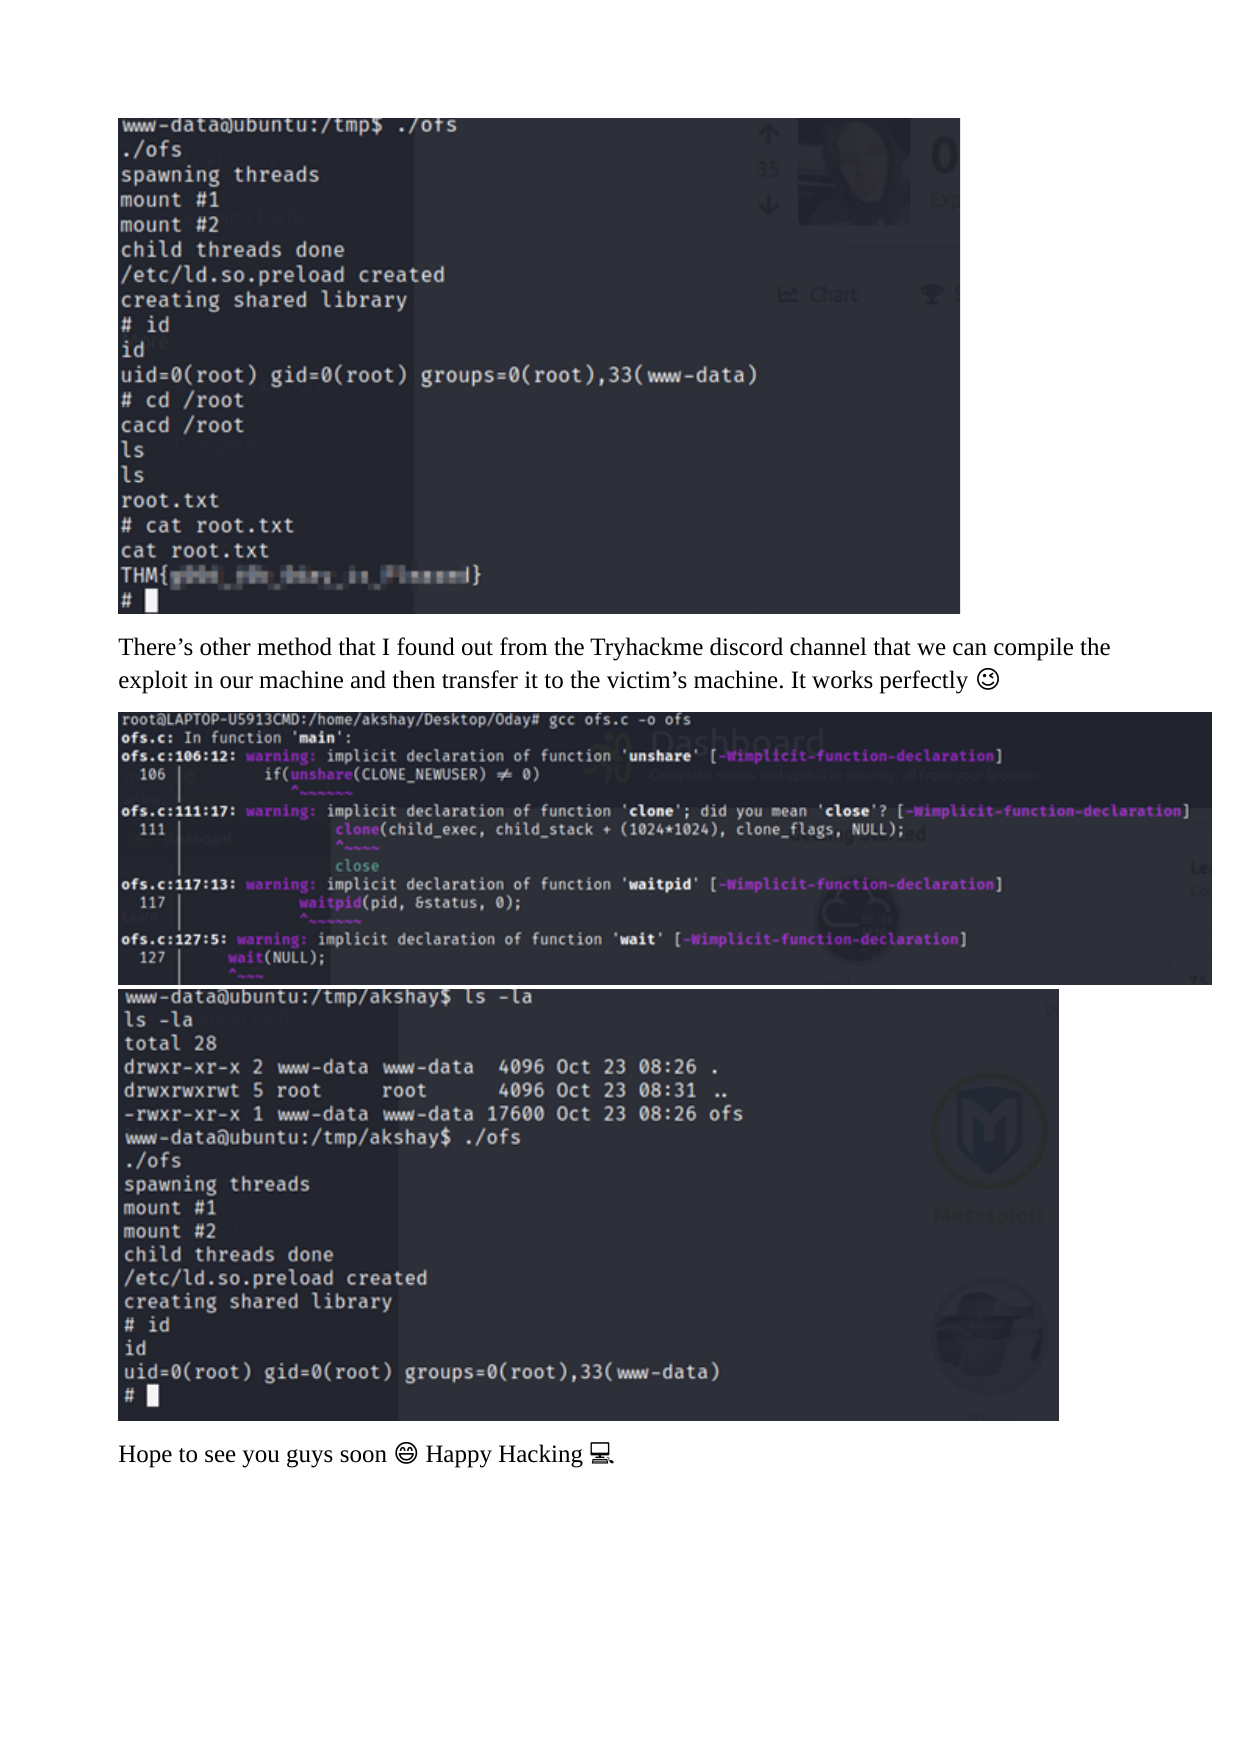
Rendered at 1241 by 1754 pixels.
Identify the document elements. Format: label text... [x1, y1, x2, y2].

picture [118, 712, 1212, 985]
text There’s other method that I found out from the Tryhackme discord channel that we can compile the exploit in our machine and then transfer it to the victim’s machine. It works perfectly 😉 [118, 632, 1122, 694]
picture [118, 989, 1059, 1421]
text Hope to see you guys soon 😄 Happy Hacking 💻 [118, 1439, 1122, 1468]
picture [118, 118, 961, 614]
